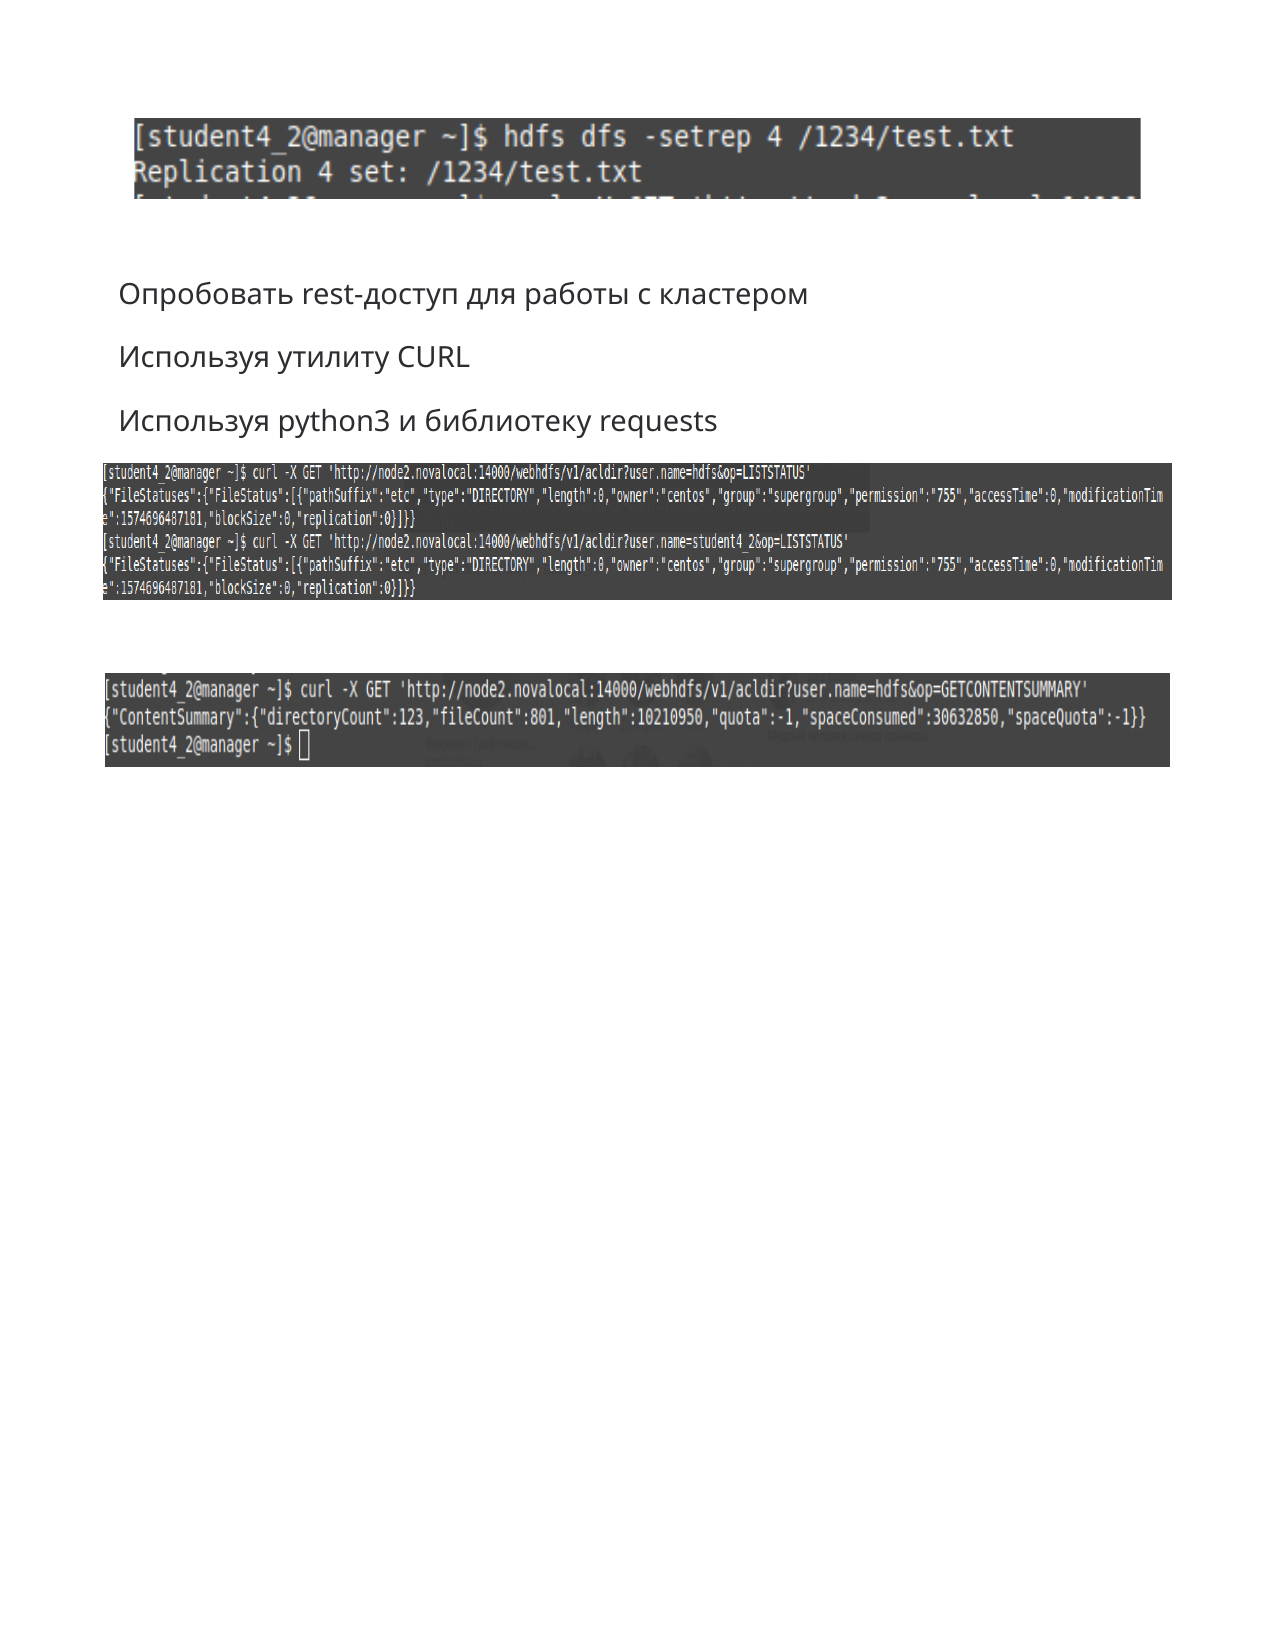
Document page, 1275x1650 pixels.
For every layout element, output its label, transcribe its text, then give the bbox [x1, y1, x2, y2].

text Используя утилиту CURL [118, 337, 1157, 376]
picture [134, 118, 1141, 199]
picture [105, 673, 1170, 767]
picture [103, 463, 1172, 600]
text Опробовать rest-доступ для работы с кластером [118, 273, 1157, 313]
text Используя python3 и библиотеку requests [118, 400, 1157, 440]
